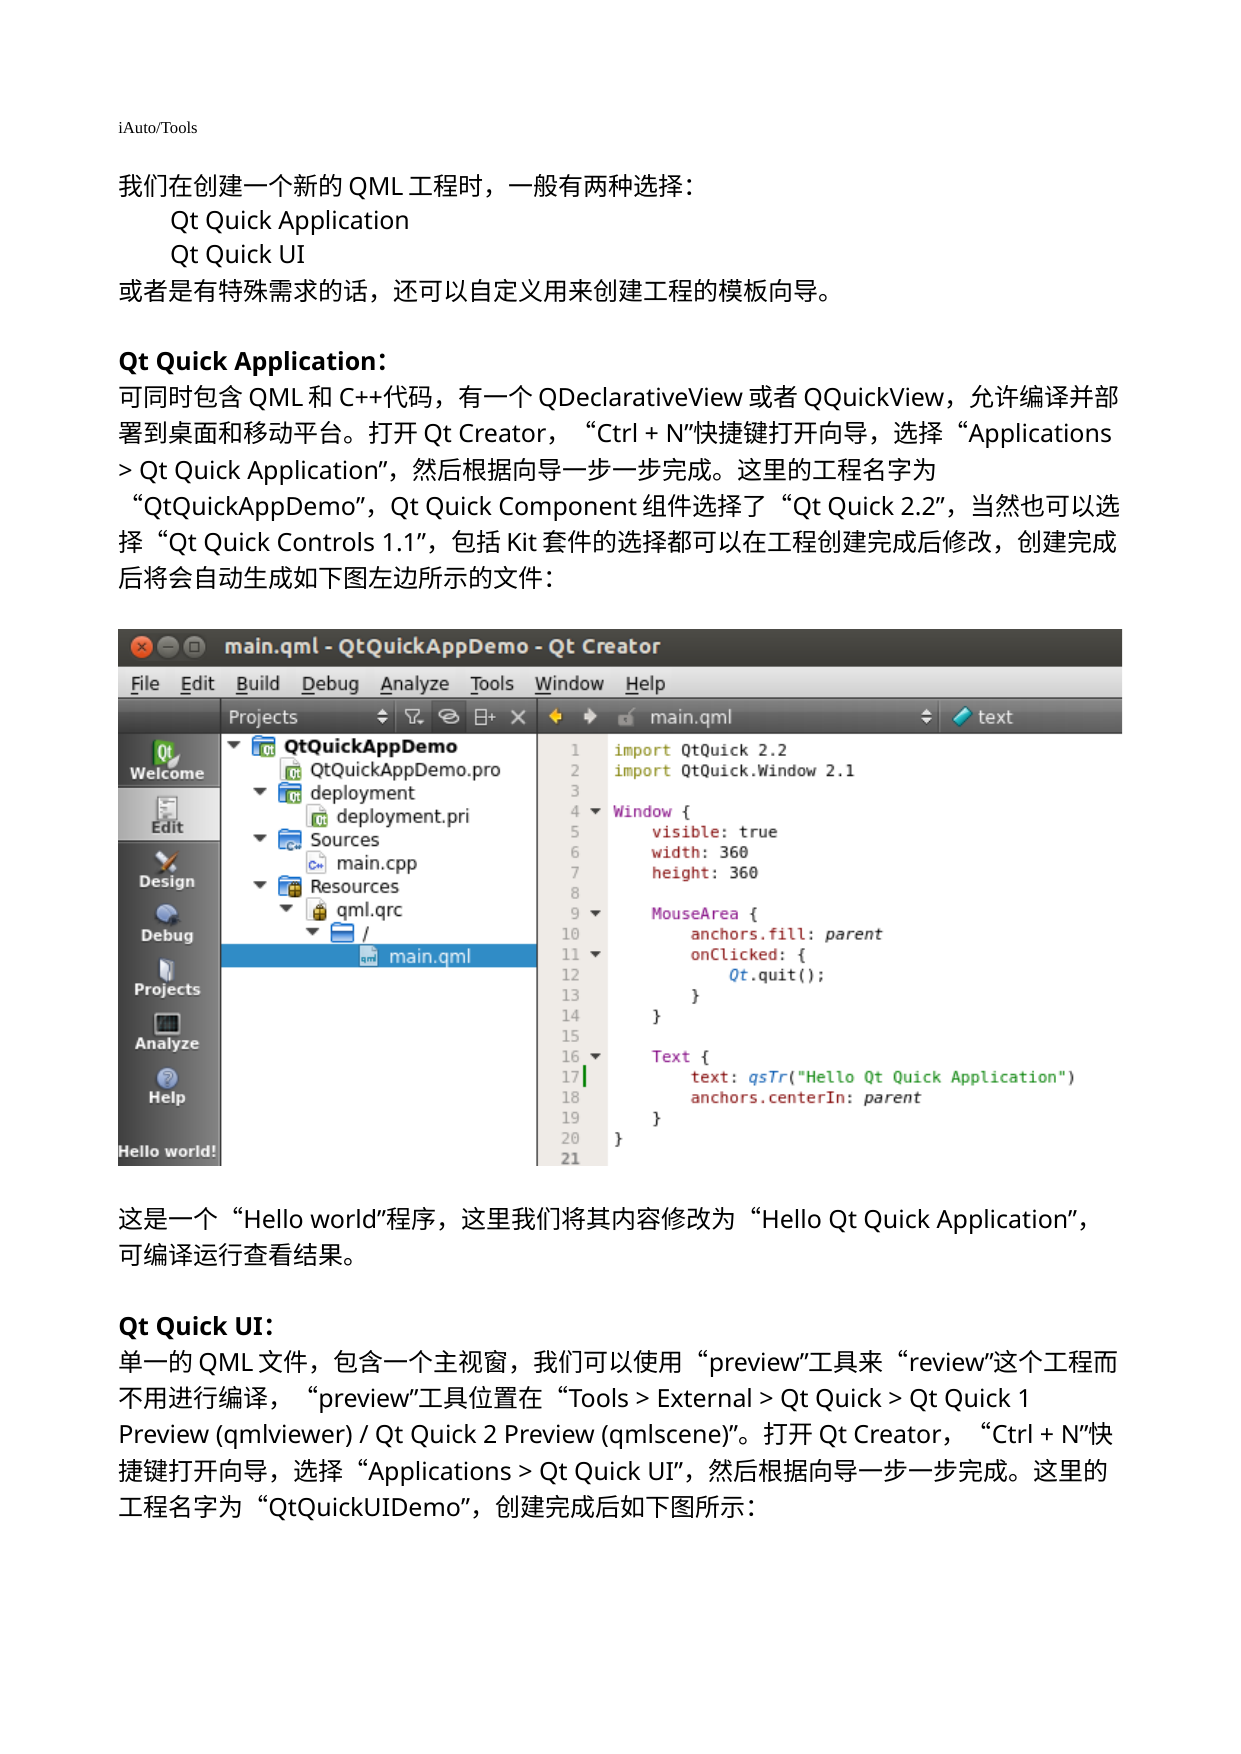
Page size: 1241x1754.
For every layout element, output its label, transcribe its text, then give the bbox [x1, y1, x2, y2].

text Qt Quick Application： [118, 341, 1122, 378]
text 这是一个“Hello world”程序，这里我们将其内容修改为“Hello Qt Quick Application”，可编译运行查看结果。 [118, 1199, 1122, 1272]
picture [118, 629, 1123, 1166]
text 单一的QML文件，包含一个主视窗，我们可以使用“preview”工具来“review”这个工程而不用进行编译，“preview”工具位置在“Tools > External > Qt Quick > Qt Quick 1 Preview (qmlviewer) / Qt Quick 2 Preview (qmlscene)”。打开Qt Creator，“Ctrl + N”快捷键打开向导，选择“Applications > Qt Quick UI”，然后根据向导一步一步完成。这里的工程名字为“QtQuickUIDemo”，创建完成后如下图所示： [118, 1342, 1122, 1523]
text 可同时包含QML和C++代码，有一个QDeclarativeView或者QQuickView，允许编译并部署到桌面和移动平台。打开Qt Creator，“Ctrl + N”快捷键打开向导，选择“Applications > Qt Quick Application”，然后根据向导一步一步完成。这里的工程名字为“QtQuickAppDemo”，Qt Quick Component组件选择了“Qt Quick 2.2”，当然也可以选择“Qt Quick Controls 1.1”，包括Kit套件的选择都可以在工程创建完成后修改，创建完成后将会自动生成如下图左边所示的文件： [118, 378, 1122, 595]
text Qt Quick UI [118, 237, 1122, 271]
text 或者是有特殊需求的话，还可以自定义用来创建工程的模板向导。 [118, 271, 1122, 307]
text 我们在创建一个新的QML工程时，一般有两种选择： [118, 167, 1122, 203]
text Qt Quick Application [118, 203, 1122, 237]
text Qt Quick UI： [118, 1306, 1122, 1342]
